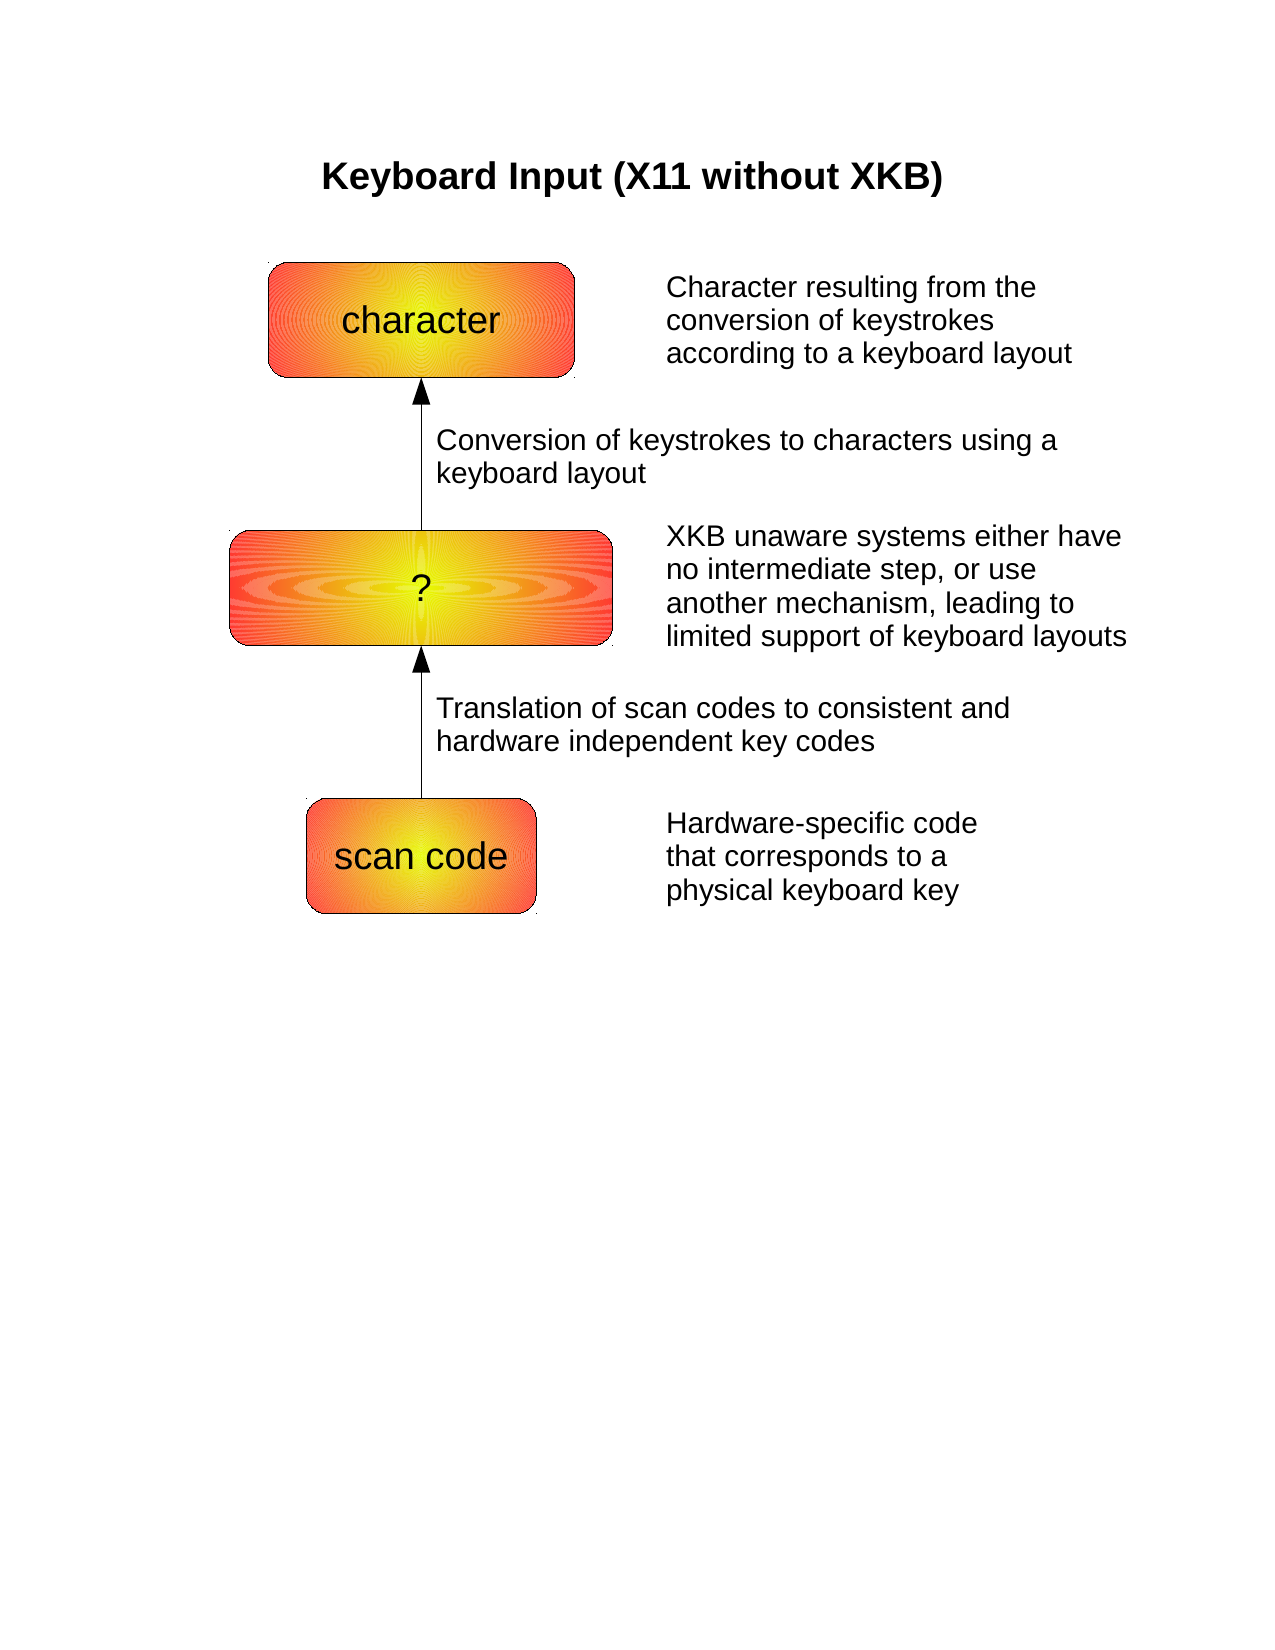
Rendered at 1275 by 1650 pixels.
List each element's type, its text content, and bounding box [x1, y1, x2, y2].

text By [495, 871, 522, 913]
text [308, 895, 324, 913]
text By [565, 582, 571, 593]
text [246, 578, 263, 598]
text [519, 799, 537, 824]
text [310, 871, 336, 913]
text By [319, 848, 323, 864]
text By [320, 864, 348, 913]
text [596, 576, 612, 600]
text By [495, 799, 521, 839]
text [308, 799, 324, 816]
text By [564, 600, 579, 605]
text By [564, 571, 579, 576]
text By [263, 574, 278, 602]
text [506, 867, 533, 913]
text By [516, 836, 523, 847]
text [506, 799, 533, 845]
text By [320, 799, 348, 848]
text [519, 888, 537, 913]
text [312, 799, 336, 843]
